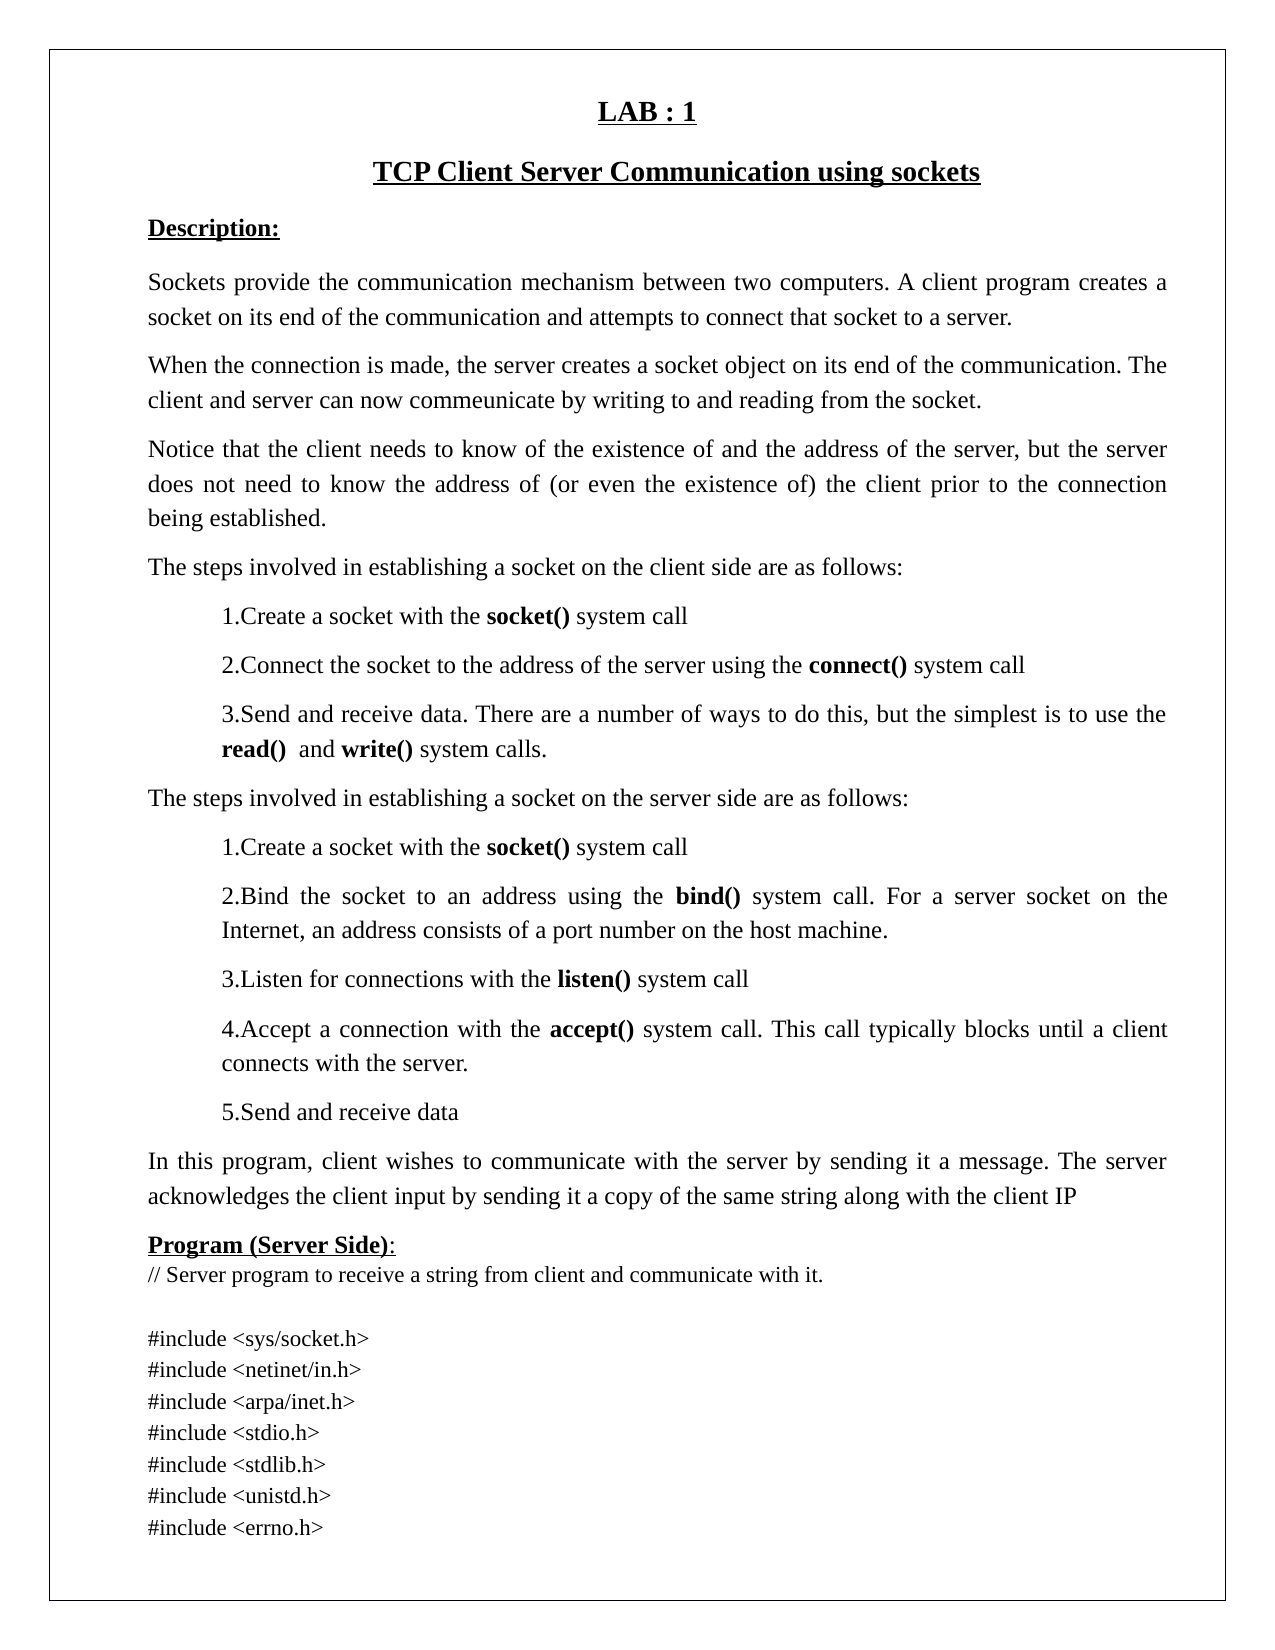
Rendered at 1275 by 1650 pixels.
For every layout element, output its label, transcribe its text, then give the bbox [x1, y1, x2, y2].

text Program (Server Side): [148, 1230, 1169, 1258]
text The steps involved in establishing a socket on the client side are as follows: [148, 552, 1169, 581]
text In this program, client wishes to communicate with the server by sending it a message. The server acknowledges the client input by sending it a copy of the same string along with the client IP [148, 1146, 1169, 1209]
text #include <unistd.h> [148, 1482, 1169, 1509]
text Sockets provide the communication mechanism between two computers. A client program creates a socket on its end of the communication and attempts to connect that socket to a server. [148, 267, 1169, 330]
text #include <sys/socket.h> [148, 1325, 1169, 1351]
text The steps involved in establishing a socket on the server side are as follows: [148, 783, 1169, 812]
list Bind the socket to an address using the bind() system call. For a server socket on the Internet, an address consists of a port number on the host machine. [148, 881, 1169, 944]
text #include <arpa/inet.h> [148, 1388, 1169, 1414]
text #include <netinet/in.h> [148, 1356, 1169, 1383]
text Description: [148, 213, 1169, 242]
list Listen for connections with the listen() system call [148, 964, 1169, 993]
text #include <errno.h> [148, 1514, 1169, 1540]
text Notice that the client needs to know of the existence of and the address of the server, but the server does not need to know the address of (or even the existence of) the client prior to the connection being established. [148, 434, 1169, 532]
text #include <stdio.h> [148, 1419, 1169, 1446]
list Accept a connection with the accept() system call. This call typically blocks until a client connects with the server. [148, 1014, 1169, 1077]
list Create a socket with the socket() system call [148, 601, 1169, 630]
text // Server program to receive a string from client and communicate with it. [148, 1262, 1169, 1288]
text When the connection is made, the server creates a socket object on its end of the communication. The client and server can now commeunicate by writing to and reading from the socket. [148, 351, 1169, 414]
text LAB : 1 [148, 94, 1169, 128]
list Create a socket with the socket() system call [148, 832, 1169, 861]
list Connect the socket to the address of the server using the connect() system call [148, 650, 1169, 679]
list Send and receive data [148, 1097, 1169, 1126]
text #include <stdlib.h> [148, 1451, 1169, 1477]
text TCP Client Server Communication using sockets [148, 154, 1169, 187]
list Send and receive data. There are a number of ways to do this, but the simplest is to use the read() and write() system calls. [148, 699, 1169, 763]
